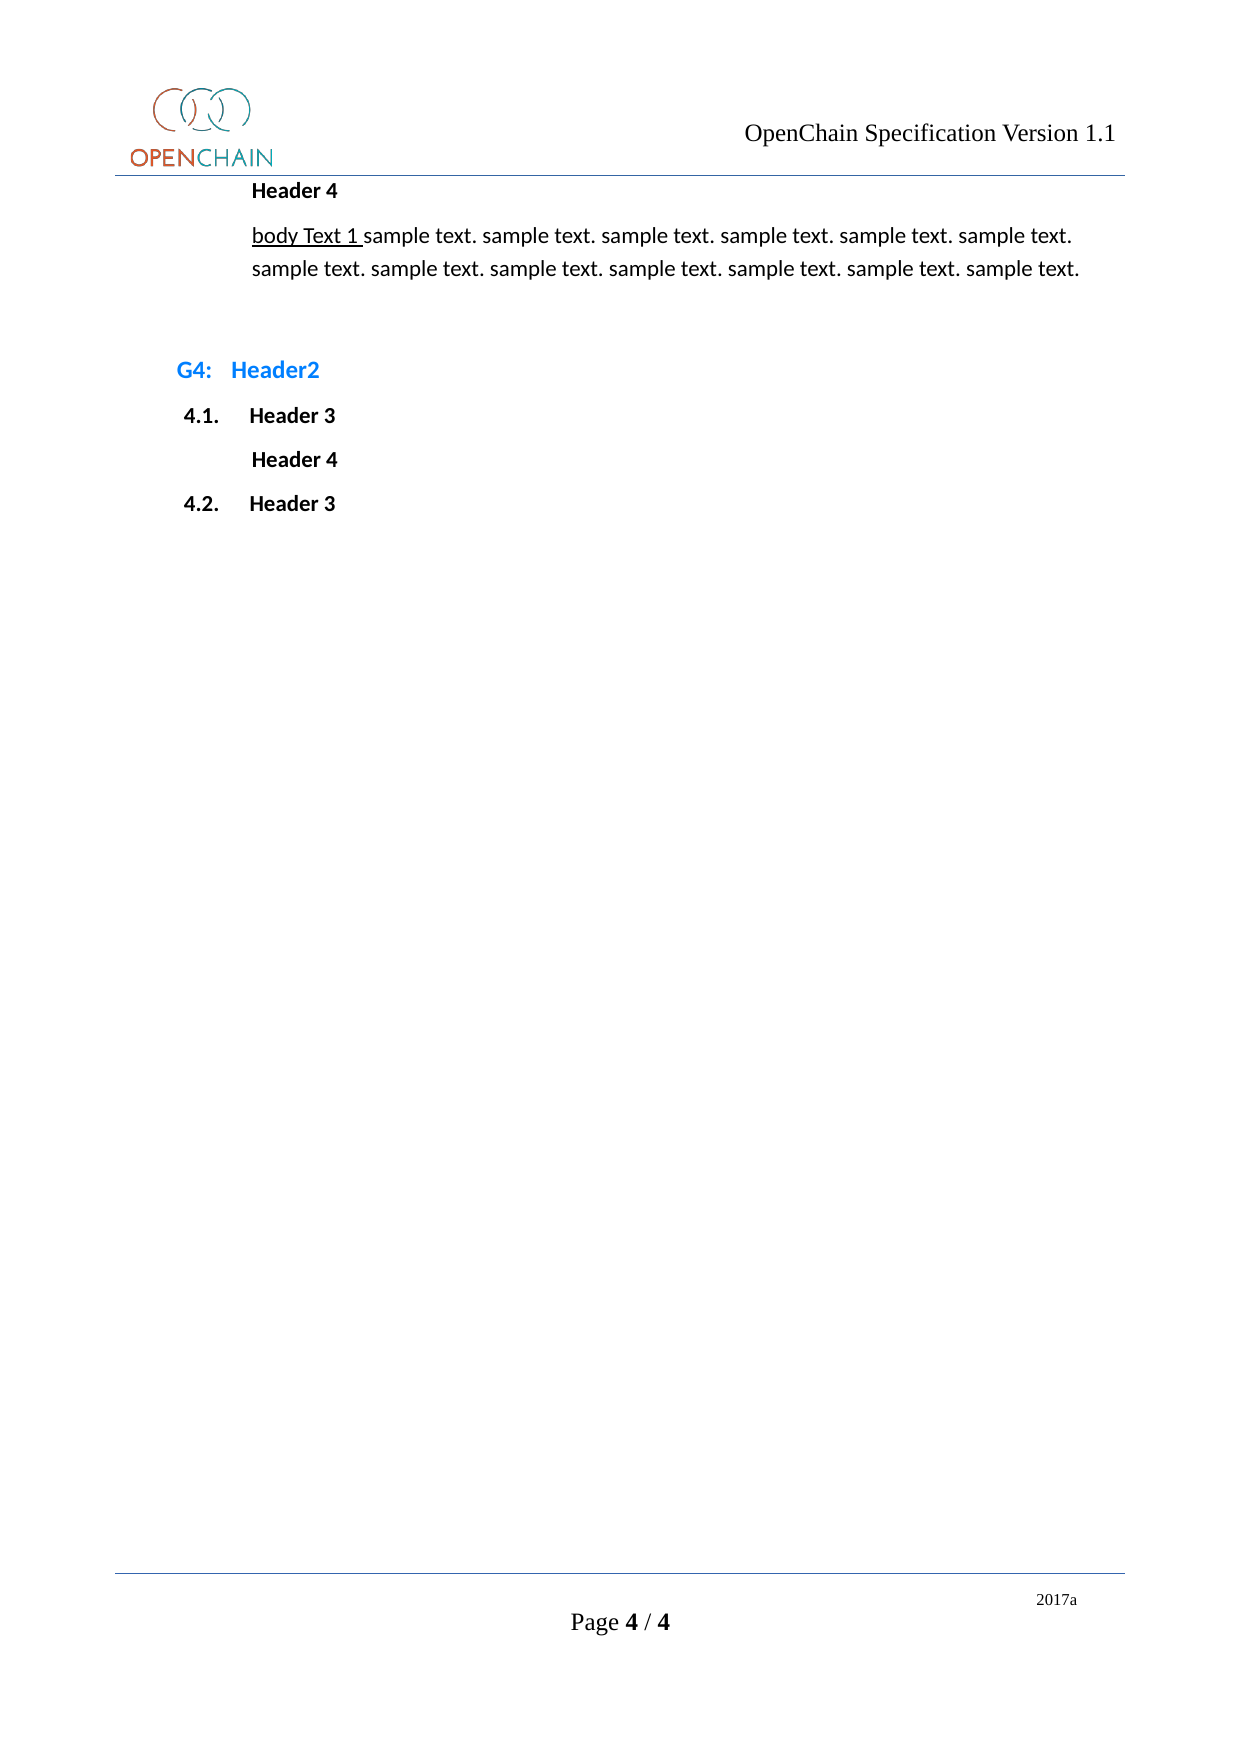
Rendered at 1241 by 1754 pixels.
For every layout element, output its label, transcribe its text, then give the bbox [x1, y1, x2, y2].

picture [130, 88, 272, 167]
subtitle Header 4 [252, 445, 1122, 473]
subtitle Header 3 [184, 401, 1122, 429]
subtitle Header 3 [184, 489, 1122, 517]
subtitle Header 4 [252, 176, 1122, 204]
text body Text 1 sample text. sample text. sample text. sample text. sample text. sample text. sample text. sample text. sample text. sample text. sample text. sample text. sample text. [252, 221, 1122, 316]
subtitle Header2 [177, 354, 1122, 384]
